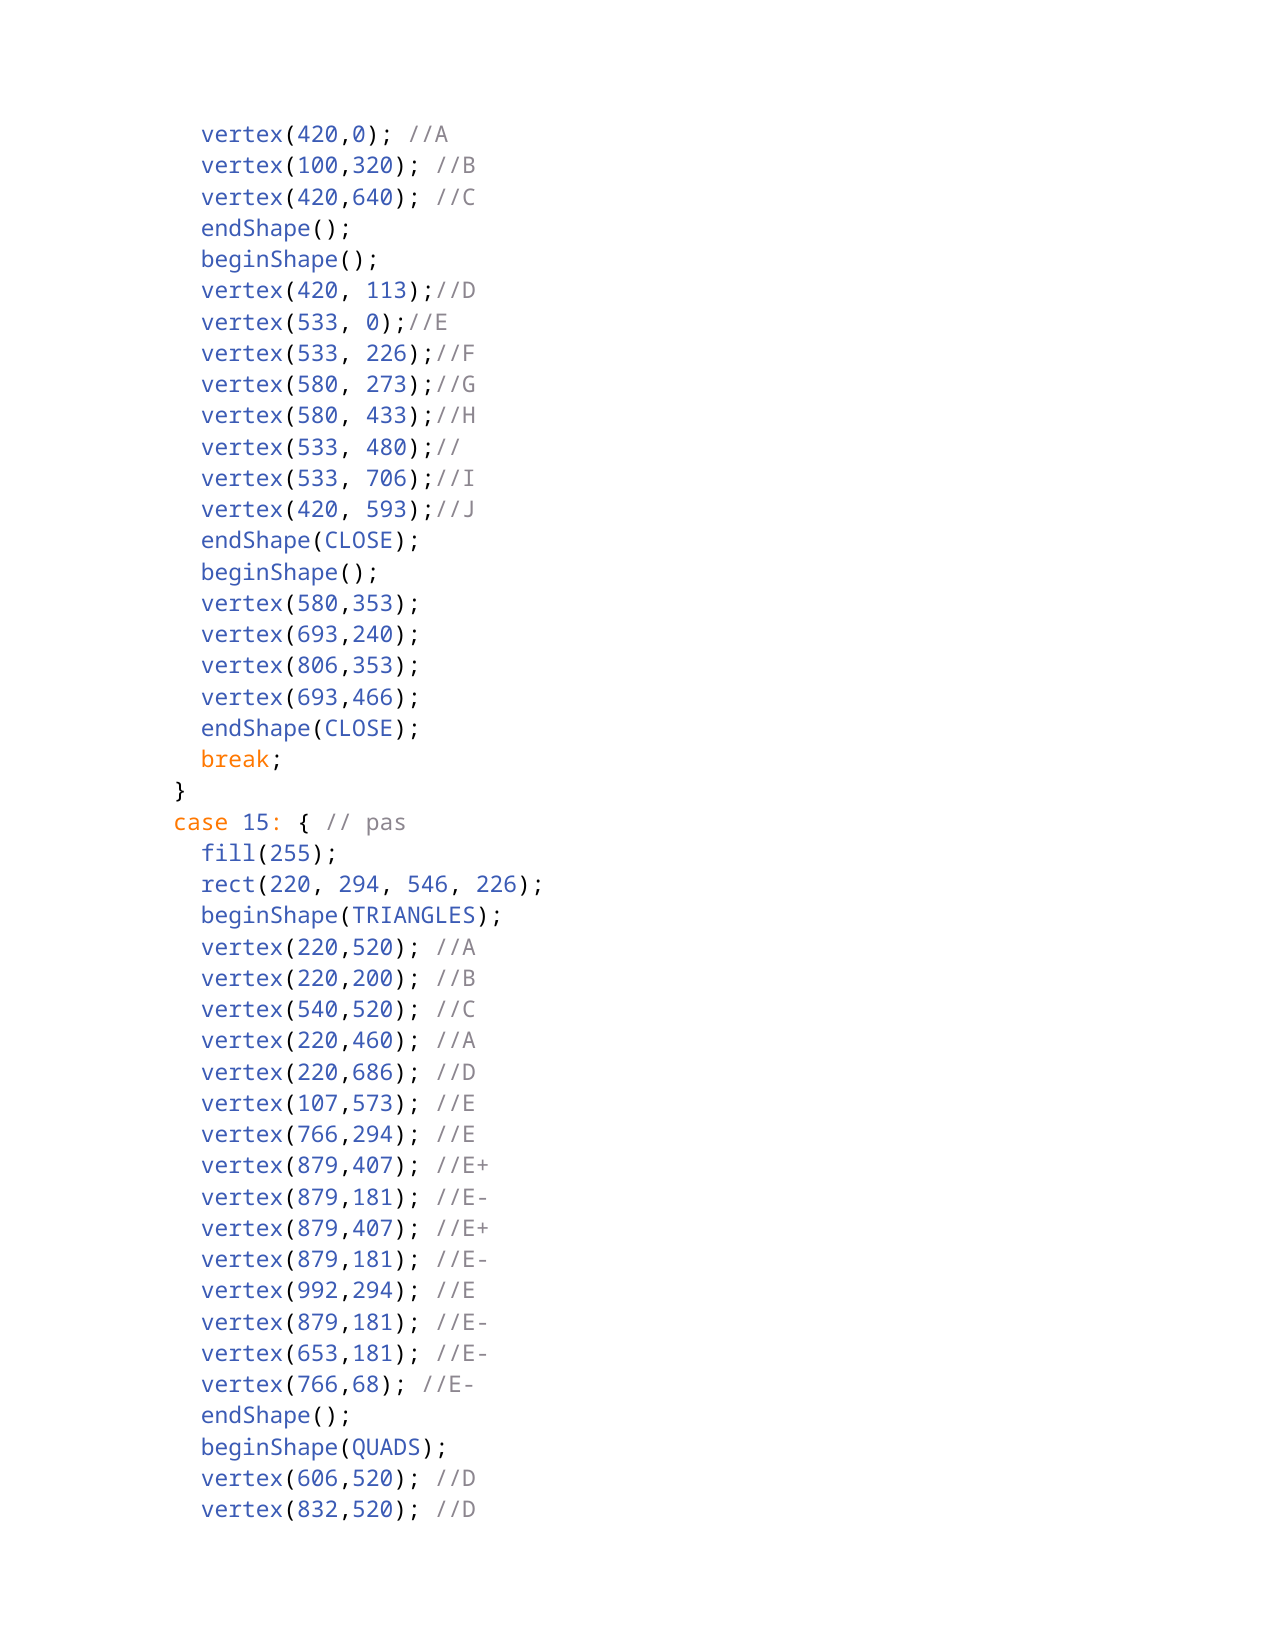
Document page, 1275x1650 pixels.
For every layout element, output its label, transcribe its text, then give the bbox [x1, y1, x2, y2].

text vertex(766,68); //E- [118, 1368, 1157, 1399]
text endShape(); [118, 212, 1157, 243]
text vertex(220,686); //D [118, 1056, 1157, 1087]
text case 15: { // pas [118, 806, 1157, 837]
text endShape(CLOSE); [118, 524, 1157, 556]
text vertex(220,520); //A [118, 931, 1157, 962]
text endShape(); [118, 1399, 1157, 1431]
text endShape(CLOSE); [118, 712, 1157, 743]
text } [118, 774, 1157, 806]
text vertex(533, 706);//I [118, 462, 1157, 493]
text vertex(420,0); //A [118, 118, 1157, 149]
text vertex(879,181); //E- [118, 1243, 1157, 1274]
text beginShape(QUADS); [118, 1431, 1157, 1462]
text vertex(533, 226);//F [118, 337, 1157, 368]
text vertex(580,353); [118, 587, 1157, 618]
text vertex(533, 0);//E [118, 306, 1157, 337]
text vertex(879,407); //E+ [118, 1212, 1157, 1243]
text vertex(420, 593);//J [118, 493, 1157, 524]
text vertex(992,294); //E [118, 1274, 1157, 1306]
text vertex(420, 113);//D [118, 274, 1157, 306]
text vertex(540,520); //C [118, 993, 1157, 1024]
text vertex(220,460); //A [118, 1024, 1157, 1056]
text beginShape(TRIANGLES); [118, 899, 1157, 931]
text vertex(653,181); //E- [118, 1337, 1157, 1368]
text vertex(100,320); //B [118, 149, 1157, 181]
text vertex(580, 273);//G [118, 368, 1157, 399]
text vertex(107,573); //E [118, 1087, 1157, 1118]
text break; [118, 743, 1157, 774]
text vertex(879,407); //E+ [118, 1149, 1157, 1181]
text vertex(766,294); //E [118, 1118, 1157, 1149]
text vertex(879,181); //E- [118, 1306, 1157, 1337]
text vertex(420,640); //C [118, 181, 1157, 212]
text vertex(580, 433);//H [118, 399, 1157, 431]
text vertex(693,240); [118, 618, 1157, 649]
text vertex(606,520); //D [118, 1462, 1157, 1493]
text vertex(806,353); [118, 649, 1157, 681]
text vertex(533, 480);// [118, 431, 1157, 462]
text vertex(220,200); //B [118, 962, 1157, 993]
text rect(220, 294, 546, 226); [118, 868, 1157, 899]
text vertex(879,181); //E- [118, 1181, 1157, 1212]
text beginShape(); [118, 556, 1157, 587]
text vertex(832,520); //D [118, 1493, 1157, 1524]
text beginShape(); [118, 243, 1157, 274]
text vertex(693,466); [118, 681, 1157, 712]
text fill(255); [118, 837, 1157, 868]
